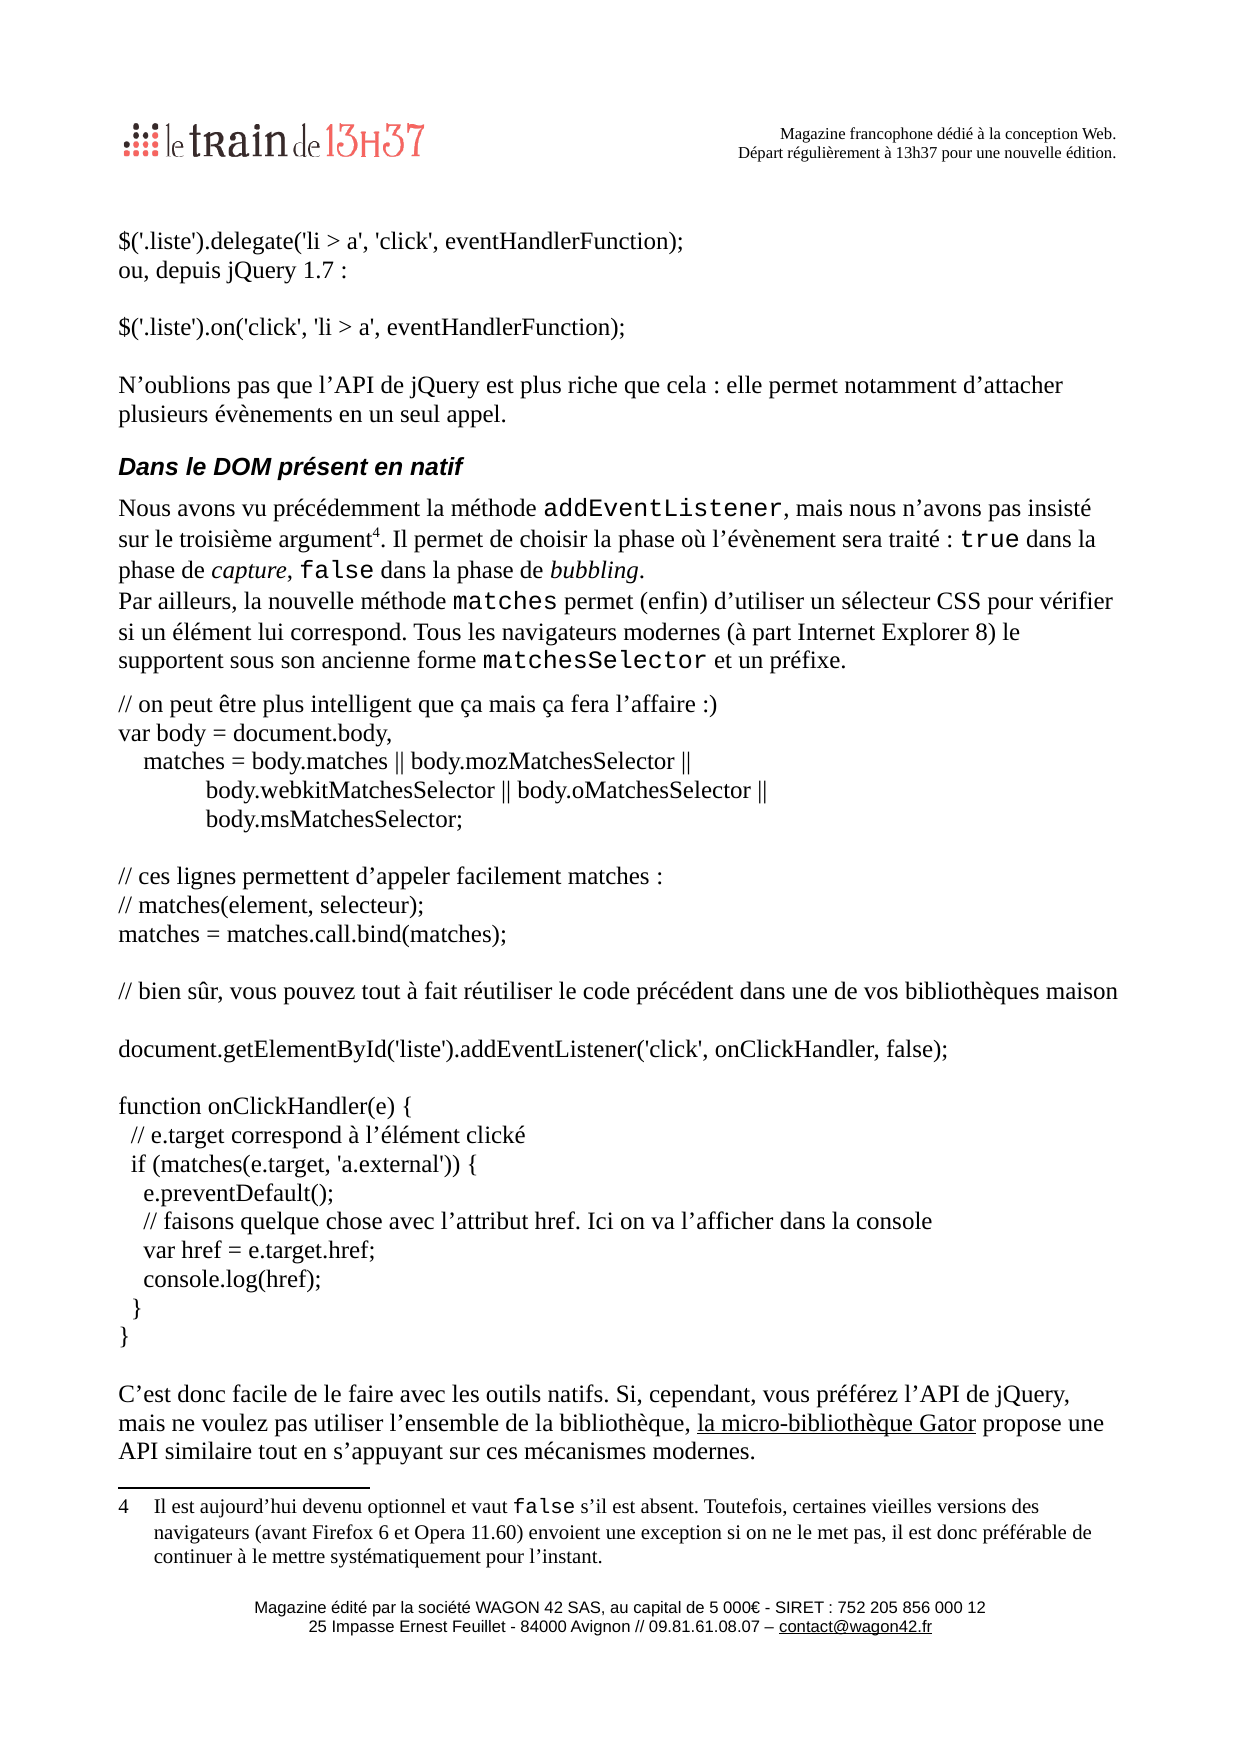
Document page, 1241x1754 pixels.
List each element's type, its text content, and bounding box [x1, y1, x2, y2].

text matches = matches.call.bind(matches); [118, 919, 1122, 948]
text var href = e.target.href; [118, 1235, 1122, 1264]
text // bien sûr, vous pouvez tout à fait réutiliser le code précédent dans une de vos bibliothèques maison [118, 976, 1122, 1005]
picture [123, 123, 425, 157]
text // ces lignes permettent d’appeler facilement matches : [118, 861, 1122, 890]
text document.getElementById('liste').addEventListener('click', onClickHandler, false); [118, 1034, 1122, 1063]
text Il est aujourd’hui devenu optionnel et vaut false s’il est absent. Toutefois, certaines vieilles versions des navigateurs (avant Firefox 6 et Opera 11.60) envoient une exception si on ne le met pas, il est donc préférable de continuer à le mettre systématiquement pour l’instant. [118, 1494, 1122, 1568]
text // matches(element, selecteur); [118, 890, 1122, 919]
text $('.liste').on('click', 'li > a', eventHandlerFunction); [118, 312, 1122, 341]
text var body = document.body, [118, 718, 1122, 746]
text body.msMatchesSelector; [118, 804, 1122, 833]
text function onClickHandler(e) { [118, 1091, 1122, 1120]
text C’est donc facile de le faire avec les outils natifs. Si, cependant, vous préférez l’API de jQuery, mais ne voulez pas utiliser l’ensemble de la bibliothèque, la micro-bibliothèque Gator propose une API similaire tout en s’appuyant sur ces mécanismes modernes. [118, 1379, 1122, 1465]
text } [118, 1293, 1122, 1321]
text e.preventDefault(); [118, 1178, 1122, 1206]
text // e.target correspond à l’élément clické [118, 1120, 1122, 1149]
text console.log(href); [118, 1264, 1122, 1293]
text Par ailleurs, la nouvelle méthode matches permet (enfin) d’utiliser un sélecteur CSS pour vérifier si un élément lui correspond. Tous les navigateurs modernes (à part Internet Explorer 8) le supportent sous son ancienne forme matchesSelector et un préfixe. [118, 586, 1122, 676]
text ou, depuis jQuery 1.7 : [118, 255, 1122, 284]
text $('.liste').delegate('li > a', 'click', eventHandlerFunction); [118, 226, 1122, 255]
text // on peut être plus intelligent que ça mais ça fera l’affaire :) [118, 689, 1122, 718]
text if (matches(e.target, 'a.external')) { [118, 1149, 1122, 1178]
subtitle Dans le DOM présent en natif [118, 452, 1122, 481]
text } [118, 1321, 1122, 1350]
text Nous avons vu précédemment la méthode addEventListener, mais nous n’avons pas insisté sur le troisième argument. Il permet de choisir la phase où l’évènement sera traité : true dans la phase de capture, false dans la phase de bubbling. [118, 493, 1122, 586]
text N’oublions pas que l’API de jQuery est plus riche que cela : elle permet notamment d’attacher plusieurs évènements en un seul appel. [118, 370, 1122, 427]
text // faisons quelque chose avec l’attribut href. Ici on va l’afficher dans la console [118, 1206, 1122, 1235]
text matches = body.matches || body.mozMatchesSelector || [118, 746, 1122, 775]
text body.webkitMatchesSelector || body.oMatchesSelector || [118, 775, 1122, 804]
